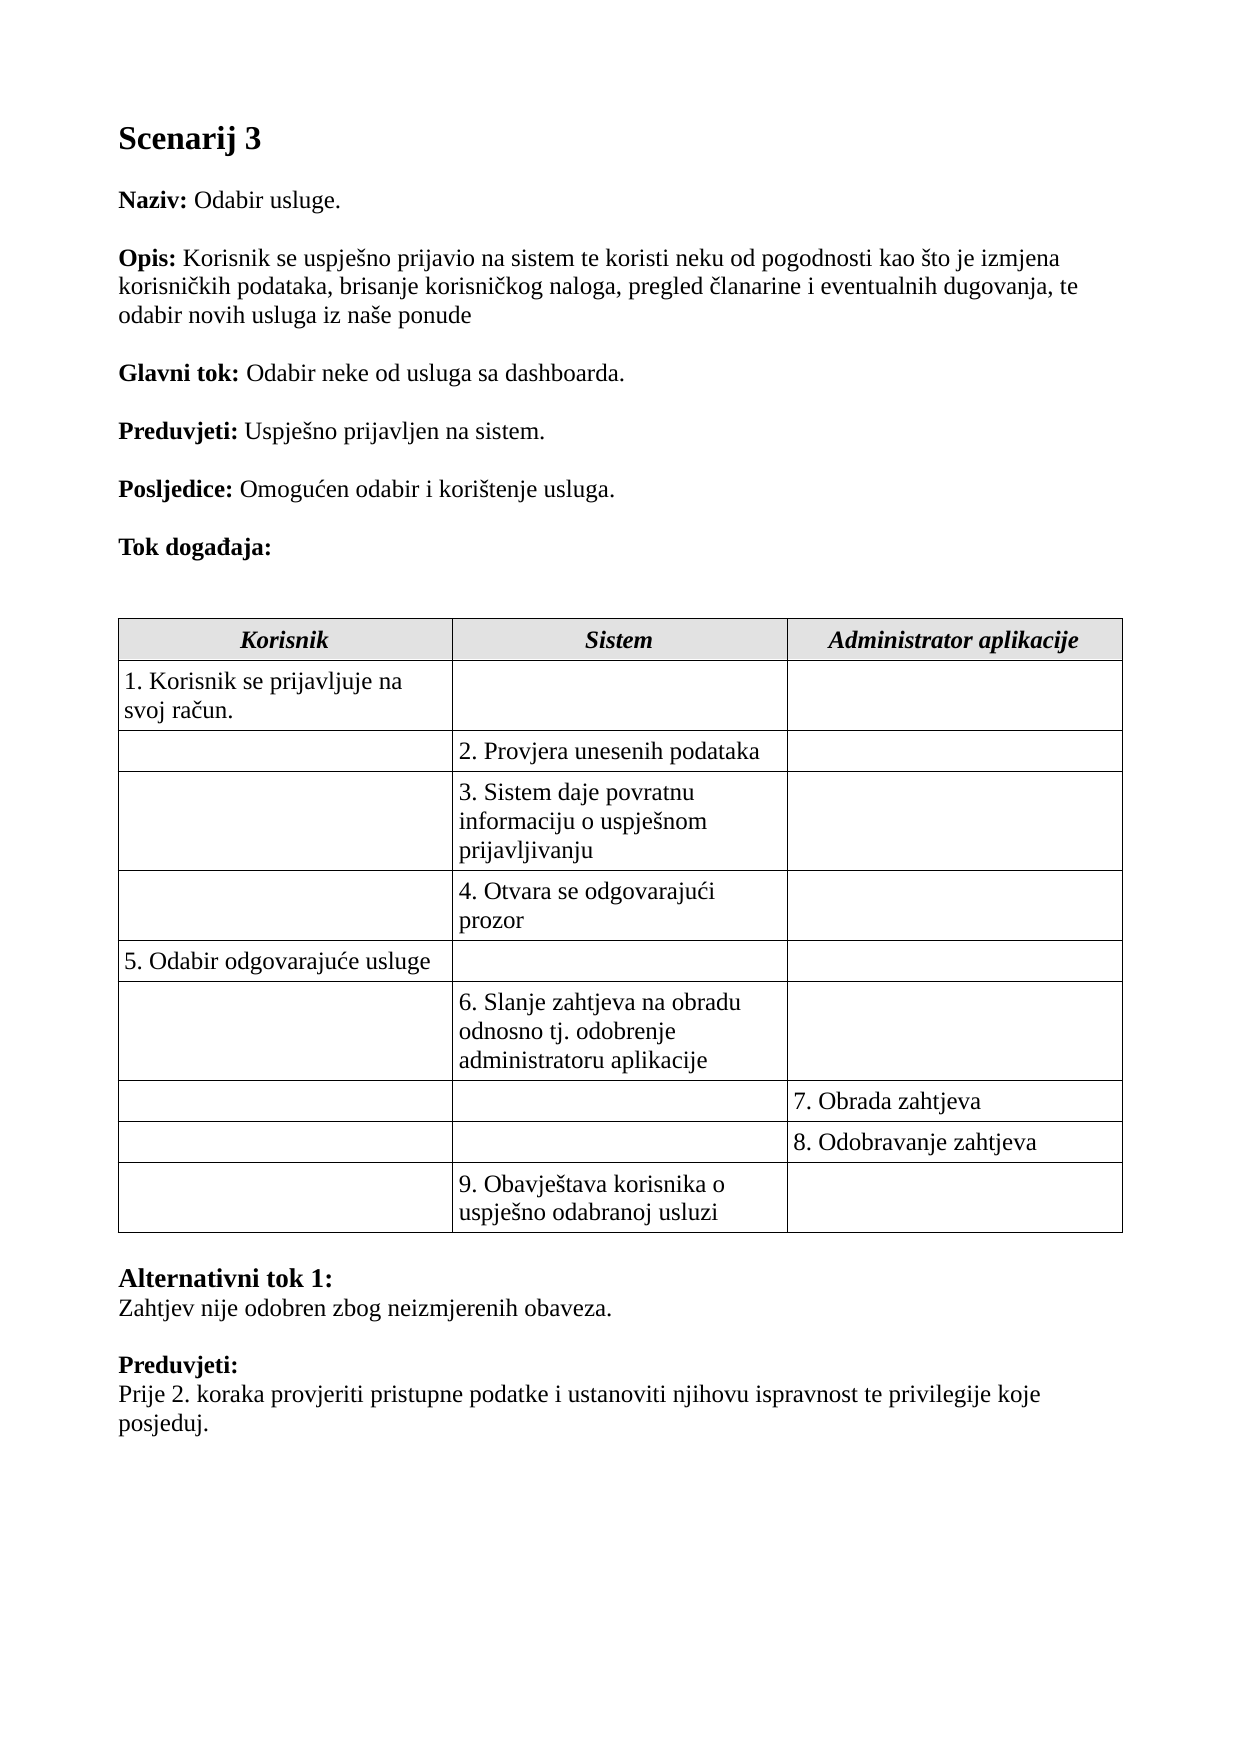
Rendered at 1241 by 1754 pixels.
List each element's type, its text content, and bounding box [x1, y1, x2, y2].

table_header Korisnik [119, 619, 452, 659]
table_cell [119, 871, 452, 939]
text Alternativni tok 1: [118, 1262, 1122, 1293]
text posjeduj. [118, 1408, 1122, 1437]
table_cell [788, 941, 1122, 981]
text Preduvjeti: [118, 1350, 1122, 1379]
table_cell [453, 1081, 787, 1121]
text Glavni tok: Odabir neke od usluga sa dashboarda. [118, 358, 1122, 386]
table_cell 5. Odabir odgovarajuće usluge [119, 941, 452, 981]
text Preduvjeti: Uspješno prijavljen na sistem. [118, 415, 1122, 446]
table_cell 4. Otvara se odgovarajući prozor [453, 871, 787, 939]
table_cell [119, 1081, 452, 1121]
text Posljedice: Omogućen odabir i korištenje usluga. [118, 474, 1122, 503]
table_cell [453, 941, 787, 981]
text odabir novih usluga iz naše ponude [118, 300, 1122, 329]
table_cell [788, 661, 1122, 729]
table_cell [119, 772, 452, 869]
text Zahtjev nije odobren zbog neizmjerenih obaveza. [118, 1293, 1122, 1322]
table_cell [788, 772, 1122, 869]
text Tok događaja: [118, 532, 1122, 561]
table_cell 3. Sistem daje povratnu informaciju o uspješnom prijavljivanju [453, 772, 787, 869]
table_cell [788, 871, 1122, 939]
table_cell [119, 1122, 452, 1162]
text Opis: Korisnik se uspješno prijavio na sistem te koristi neku od pogodnosti kao što je izmjena [118, 243, 1122, 271]
table_cell [788, 731, 1122, 771]
table_cell 7. Obrada zahtjeva [788, 1081, 1122, 1121]
table_cell [453, 661, 787, 729]
table_cell [453, 1122, 787, 1162]
table_cell 6. Slanje zahtjeva na obradu odnosno tj. odobrenje administratoru aplikacije [453, 982, 787, 1079]
table_header Sistem [453, 619, 787, 659]
table_cell [788, 1163, 1122, 1232]
table_cell [119, 982, 452, 1079]
text Naziv: Odabir usluge. [118, 185, 1122, 214]
text Scenarij 3 [118, 118, 1122, 156]
table_cell 9. Obavještava korisnika o uspješno odabranoj usluzi [453, 1163, 787, 1232]
table_cell 1. Korisnik se prijavljuje na svoj račun. [119, 661, 452, 729]
text Prije 2. koraka provjeriti pristupne podatke i ustanoviti njihovu ispravnost te privilegije koje [118, 1379, 1122, 1408]
table_cell [119, 1163, 452, 1232]
table_cell 8. Odobravanje zahtjeva [788, 1122, 1122, 1162]
table_cell [788, 982, 1122, 1079]
table_cell 2. Provjera unesenih podataka [453, 731, 787, 771]
table_cell [119, 731, 452, 771]
text korisničkih podataka, brisanje korisničkog naloga, pregled članarine i eventualnih dugovanja, te [118, 271, 1122, 300]
table_header Administrator aplikacije [788, 619, 1122, 659]
